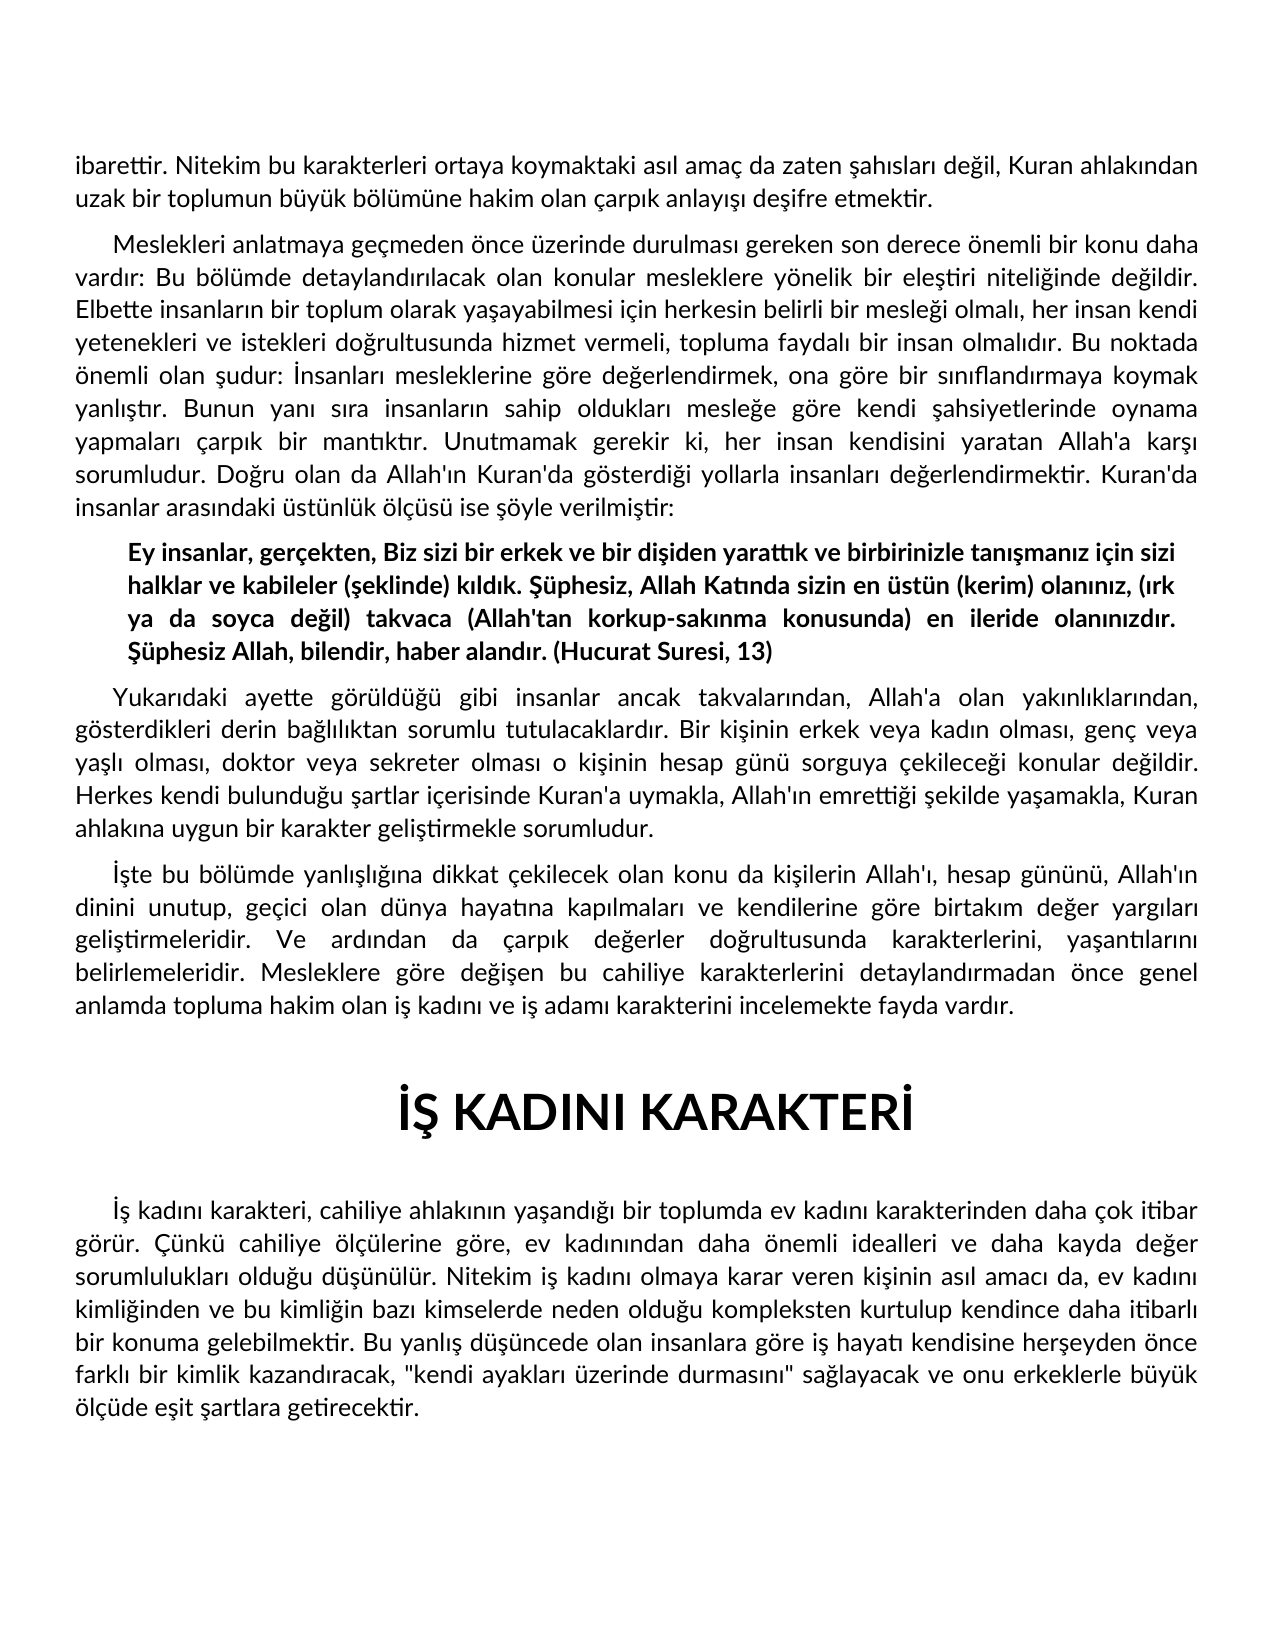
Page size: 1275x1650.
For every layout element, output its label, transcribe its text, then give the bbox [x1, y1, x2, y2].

text ibarettir. Nitekim bu karakterleri ortaya koymaktaki asıl amaç da zaten şahısları değil, Kuran ahlakından uzak bir toplumun büyük bölümüne hakim olan çarpık anlayışı deşifre etmektir. [75, 150, 1200, 213]
text İş kadını karakteri, cahiliye ahlakının yaşandığı bir toplumda ev kadını karakterinden daha çok itibar görür. Çünkü cahiliye ölçülerine göre, ev kadınından daha önemli idealleri ve daha kayda değer sorumlulukları olduğu düşünülür. Nitekim iş kadını olmaya karar veren kişinin asıl amacı da, ev kadını kimliğinden ve bu kimliğin bazı kimselerde neden olduğu kompleksten kurtulup kendince daha itibarlı bir konuma gelebilmektir. Bu yanlış düşüncede olan insanlara göre iş hayatı kendisine herşeyden önce farklı bir kimlik kazandıracak, "kendi ayakları üzerinde durmasını" sağlayacak ve onu erkeklerle büyük ölçüde eşit şartlara getirecektir. [75, 1194, 1200, 1422]
text Yukarıdaki ayette görüldüğü gibi insanlar ancak takvalarından, Allah'a olan yakınlıklarından, gösterdikleri derin bağlılıktan sorumlu tutulacaklardır. Bir kişinin erkek veya kadın olması, genç veya yaşlı olması, doktor veya sekreter olması o kişinin hesap günü sorguya çekileceği konular değildir. Herkes kendi bulunduğu şartlar içerisinde Kuran'a uymakla, Allah'ın emrettiği şekilde yaşamakla, Kuran ahlakına uygun bir karakter geliştirmekle sorumludur. [75, 681, 1200, 843]
text Meslekleri anlatmaya geçmeden önce üzerinde durulması gereken son derece önemli bir konu daha vardır: Bu bölümde detaylandırılacak olan konular mesleklere yönelik bir eleştiri niteliğinde değildir. Elbette insanların bir toplum olarak yaşayabilmesi için herkesin belirli bir mesleği olmalı, her insan kendi yetenekleri ve istekleri doğrultusunda hizmet vermeli, topluma faydalı bir insan olmalıdır. Bu noktada önemli olan şudur: İnsanları mesleklerine göre değerlendirmek, ona göre bir sınıflandırmaya koymak yanlıştır. Bunun yanı sıra insanların sahip oldukları mesleğe göre kendi şahsiyetlerinde oynama yapmaları çarpık bir mantıktır. Unutmamak gerekir ki, her insan kendisini yaratan Allah'a karşı sorumludur. Doğru olan da Allah'ın Kuran'da gösterdiği yollarla insanları değerlendirmektir. Kuran'da insanlar arasındaki üstünlük ölçüsü ise şöyle verilmiştir: [75, 228, 1200, 522]
text İşte bu bölümde yanlışlığına dikkat çekilecek olan konu da kişilerin Allah'ı, hesap gününü, Allah'ın dinini unutup, geçici olan dünya hayatına kapılmaları ve kendilerine göre birtakım değer yargıları geliştirmeleridir. Ve ardından da çarpık değerler doğrultusunda karakterlerini, yaşantılarını belirlemeleridir. Mesleklere göre değişen bu cahiliye karakterlerini detaylandırmadan önce genel anlamda topluma hakim olan iş kadını ve iş adamı karakterini incelemekte fayda vardır. [75, 858, 1200, 1020]
text Ey insanlar, gerçekten, Biz sizi bir erkek ve bir dişiden yarattık ve birbirinizle tanışmanız için sizi halklar ve kabileler (şeklinde) kıldık. Şüphesiz, Allah Katında sizin en üstün (kerim) olanınız, (ırk ya da soyca değil) takvaca (Allah'tan korkup-sakınma konusunda) en ileride olanınızdır. Şüphesiz Allah, bilendir, haber alandır. (Hucurat Suresi, 13) [127, 537, 1177, 666]
subtitle İŞ KADINI KARAKTERİ [112, 1081, 1200, 1141]
